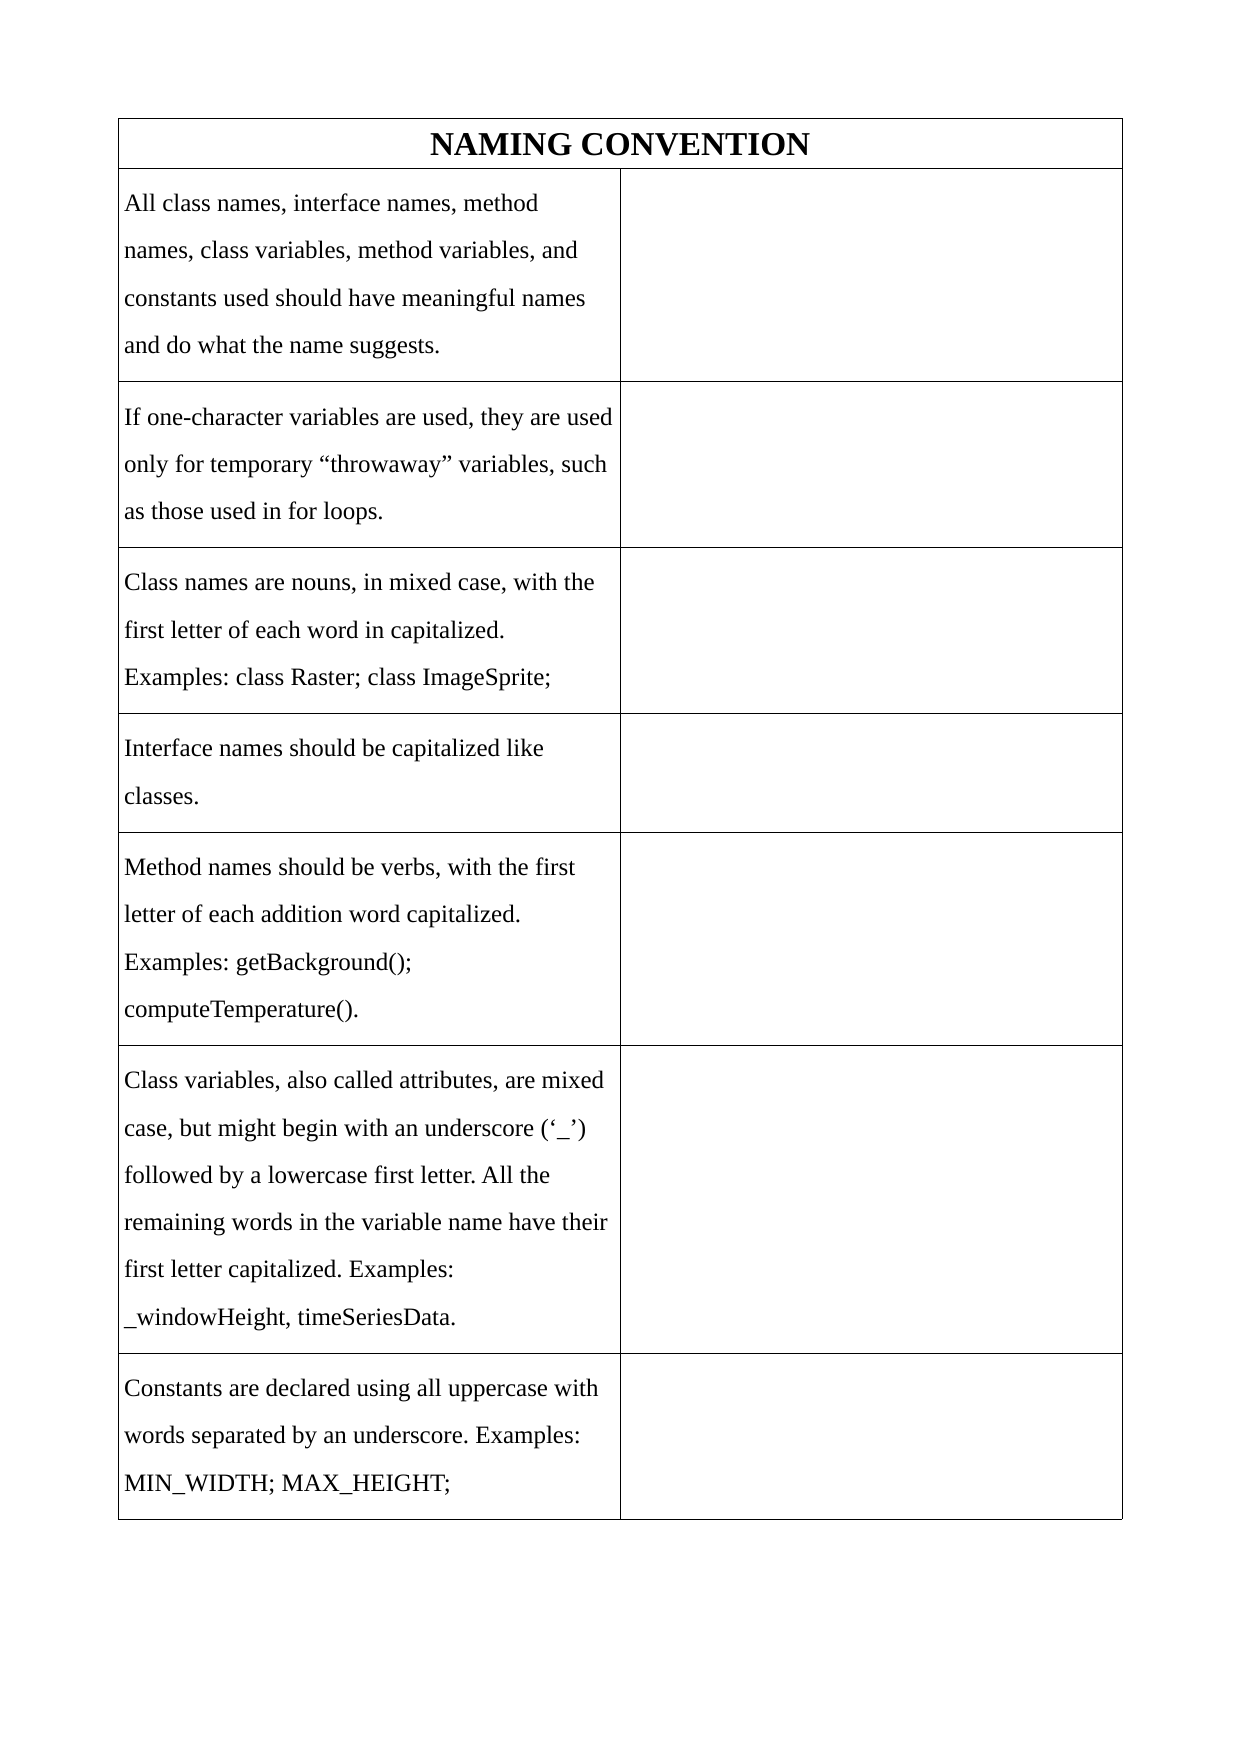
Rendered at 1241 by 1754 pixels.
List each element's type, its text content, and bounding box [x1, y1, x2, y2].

table_cell [621, 833, 1122, 1045]
table_cell Method names should be verbs, with the first letter of each addition word capitalized. Examples: getBackground(); computeTemperature(). [119, 833, 620, 1045]
table_cell Class names are nouns, in mixed case, with the first letter of each word in capitalized. Examples: class Raster; class ImageSprite; [119, 548, 620, 713]
table_cell [621, 1046, 1122, 1353]
table_cell [621, 1354, 1122, 1519]
table_cell [621, 714, 1122, 832]
table_cell [621, 382, 1122, 547]
table_cell If one-character variables are used, they are used only for temporary “throwaway” variables, such as those used in for loops. [119, 382, 620, 547]
table_cell Interface names should be capitalized like classes. [119, 714, 620, 832]
table_cell [621, 169, 1122, 381]
table_header NAMING CONVENTION [119, 119, 1122, 168]
table_cell [621, 548, 1122, 713]
table_cell All class names, interface names, method names, class variables, method variables, and constants used should have meaningful names and do what the name suggests. [119, 169, 620, 381]
table_cell Class variables, also called attributes, are mixed case, but might begin with an underscore (‘_’) followed by a lowercase first letter. All the remaining words in the variable name have their first letter capitalized. Examples: _windowHeight, timeSeriesData. [119, 1046, 620, 1353]
table_cell Constants are declared using all uppercase with words separated by an underscore. Examples: MIN_WIDTH; MAX_HEIGHT; [119, 1354, 620, 1519]
